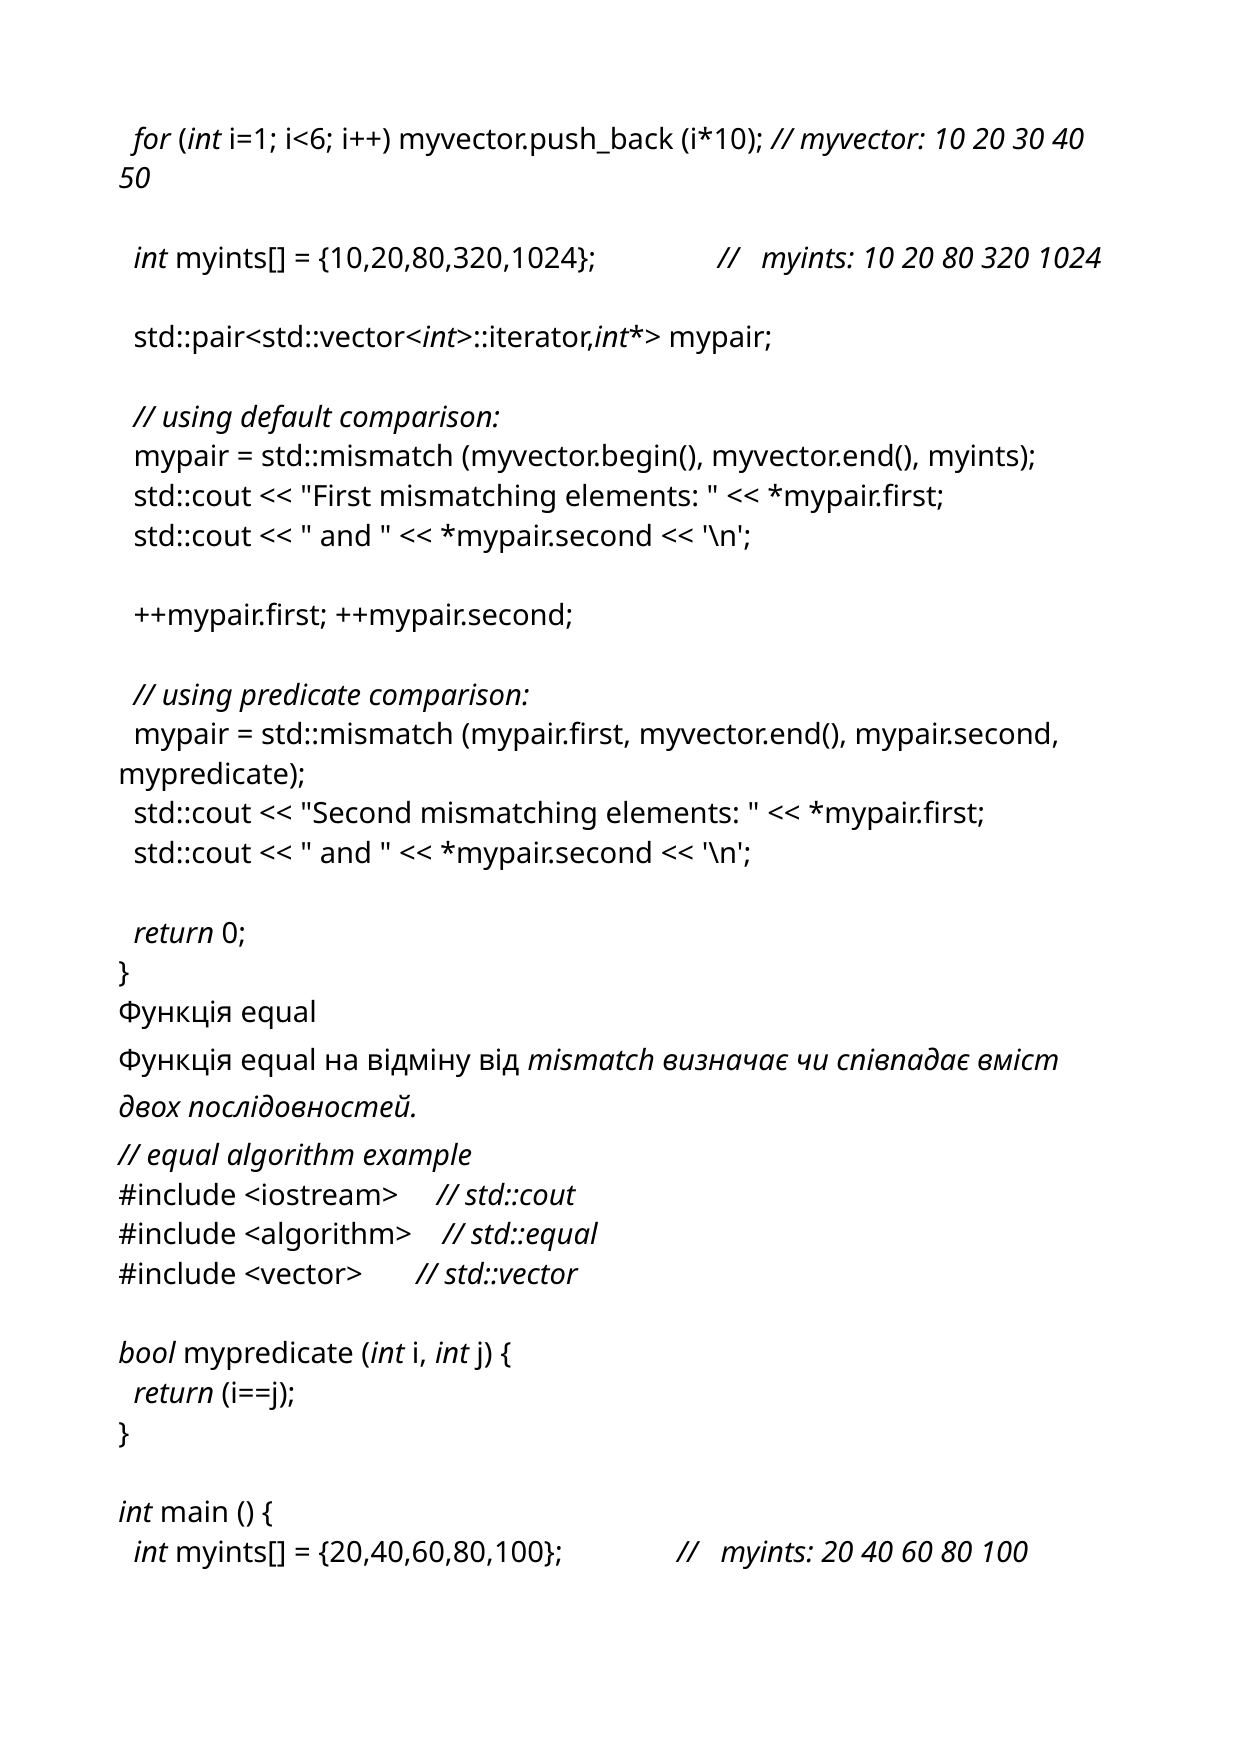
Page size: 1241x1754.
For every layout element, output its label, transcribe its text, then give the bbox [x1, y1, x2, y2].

text #include <vector> // std::vector [118, 1253, 1122, 1293]
text // equal algorithm example [118, 1134, 1122, 1174]
text #include <iostream> // std::cout [118, 1174, 1122, 1213]
text std::cout << "Second mismatching elements: " << *mypair.first; [118, 793, 1122, 832]
text #include <algorithm> // std::equal [118, 1213, 1122, 1253]
text int main () { [118, 1491, 1122, 1531]
text // using predicate comparison: [118, 674, 1122, 713]
text mypair = std::mismatch (myvector.begin(), myvector.end(), myints); [118, 436, 1122, 475]
text std::cout << "First mismatching elements: " << *mypair.first; [118, 475, 1122, 515]
text // using default comparison: [118, 396, 1122, 436]
text Функція equal на відміну від mismatch визначає чи співпадає вміст двох послідовностей. [118, 1039, 1122, 1126]
text Функція equal [118, 991, 1122, 1031]
text std::cout << " and " << *mypair.second << '\n'; [118, 832, 1122, 872]
text std::pair<std::vector<int>::iterator,int*> mypair; [118, 317, 1122, 356]
text int myints[] = {20,40,60,80,100}; // myints: 20 40 60 80 100 [118, 1531, 1122, 1571]
text return 0; [118, 912, 1122, 952]
text for (int i=1; i<6; i++) myvector.push_back (i*10); // myvector: 10 20 30 40 50 [118, 118, 1122, 197]
text bool mypredicate (int i, int j) { [118, 1332, 1122, 1372]
text mypair = std::mismatch (mypair.first, myvector.end(), mypair.second, mypredicate); [118, 713, 1122, 793]
text } [118, 952, 1122, 991]
text std::cout << " and " << *mypair.second << '\n'; [118, 515, 1122, 555]
text } [118, 1412, 1122, 1452]
text return (i==j); [118, 1372, 1122, 1412]
text int myints[] = {10,20,80,320,1024}; // myints: 10 20 80 320 1024 [118, 237, 1122, 277]
text ++mypair.first; ++mypair.second; [118, 594, 1122, 634]
